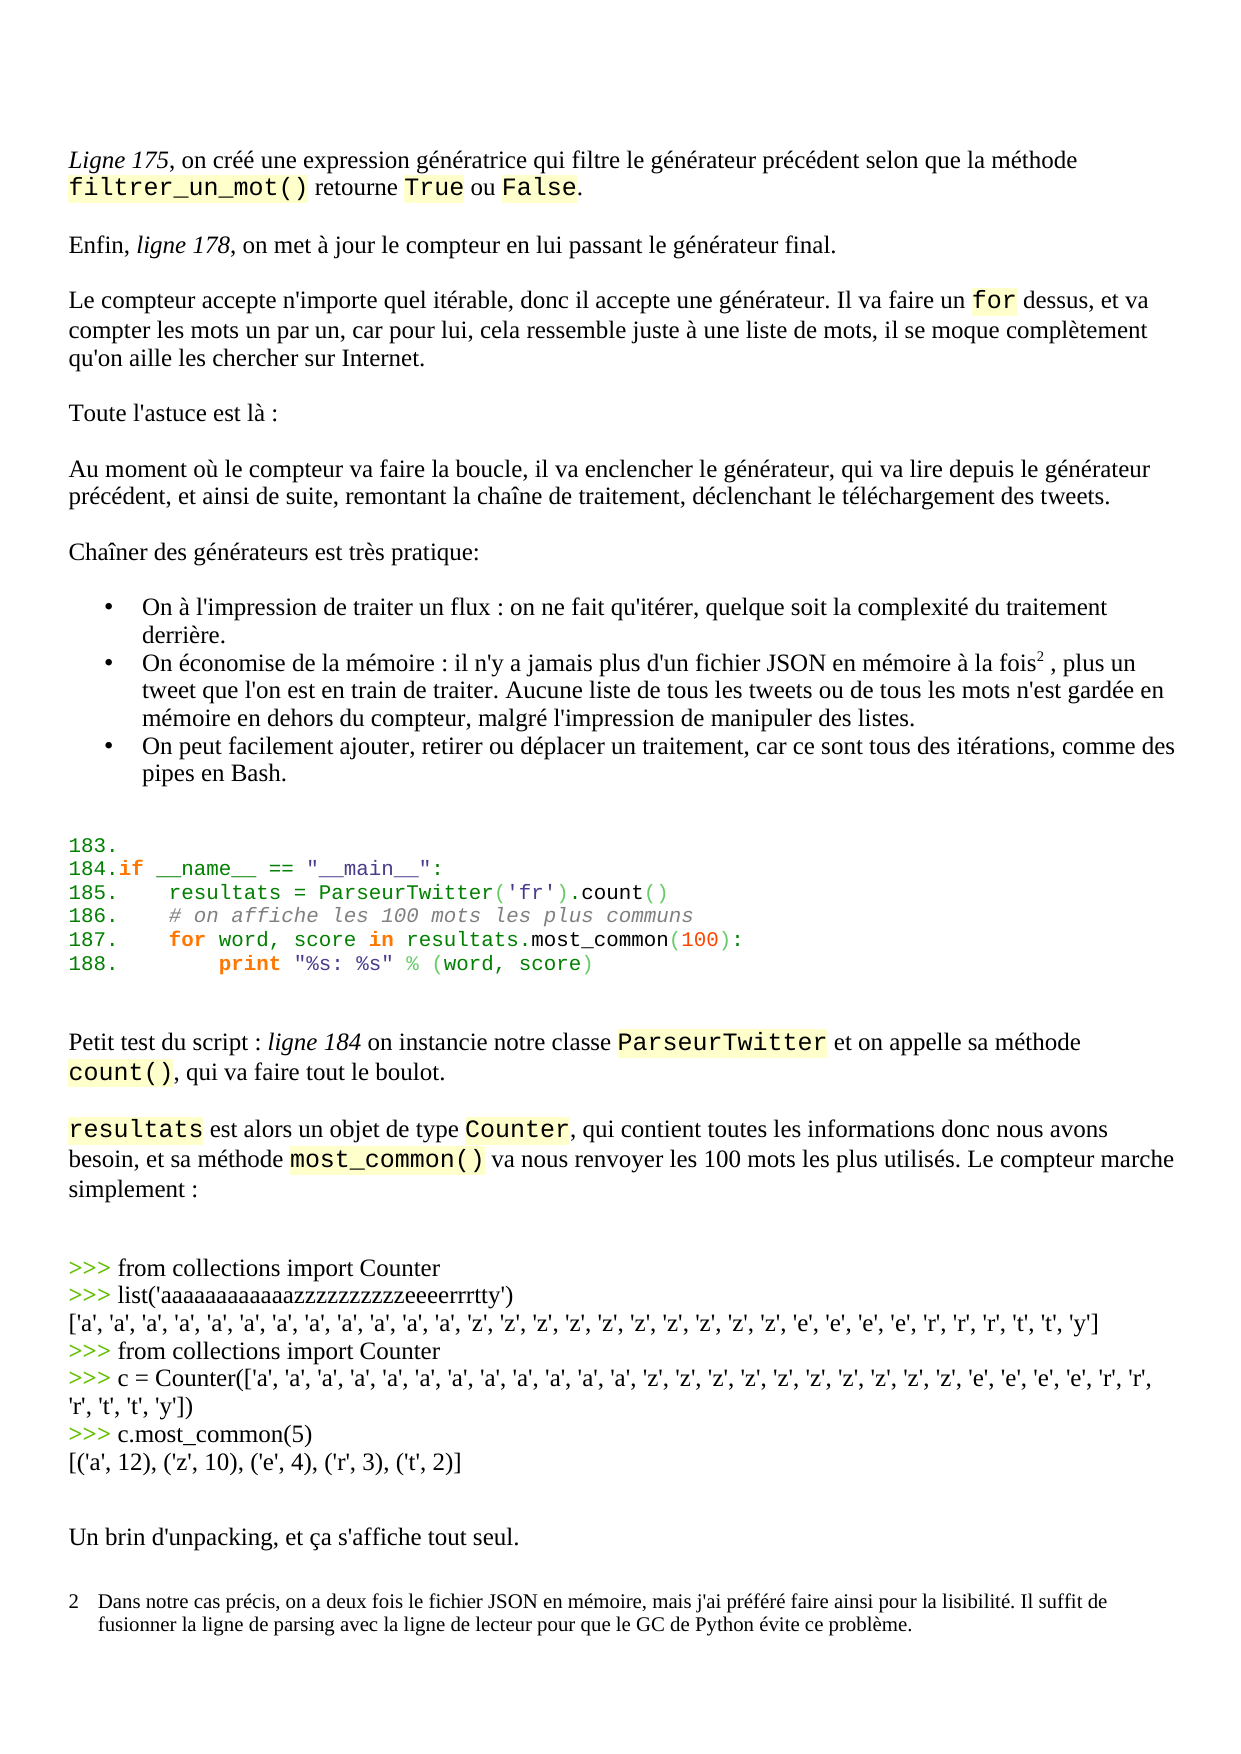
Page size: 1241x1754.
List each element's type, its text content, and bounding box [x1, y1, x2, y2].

list On peut facilement ajouter, retirer ou déplacer un traitement, car ce sont tous des itérations, comme des pipes en Bash. [104, 732, 1177, 787]
text Le compteur accepte n'importe quel itérable, donc il accepte une générateur. Il va faire un for dessus, et va compter les mots un par un, car pour lui, cela ressemble juste à une liste de mots, il se moque complètement qu'on aille les chercher sur Internet. [68, 286, 1177, 372]
list if __name__ == "__main__": [68, 858, 1177, 882]
text Enfin, ligne 178, on met à jour le compteur en lui passant le générateur final. [68, 231, 1177, 259]
text Un brin d'unpacking, et ça s'affiche tout seul. [68, 1523, 1177, 1550]
list On à l'impression de traiter un flux : on ne fait qu'itérer, quelque soit la complexité du traitement derrière. [104, 593, 1177, 649]
text Petit test du script : ligne 184 on instancie notre classe ParseurTwitter et on appelle sa méthode count(), qui va faire tout le boulot. [68, 1028, 1177, 1087]
text Ligne 175, on créé une expression génératrice qui filtre le générateur précédent selon que la méthode filtrer_un_mot() retourne True ou False. [68, 146, 1177, 203]
text Chaîner des générateurs est très pratique: [68, 538, 1177, 566]
list resultats = ParseurTwitter('fr').count() [68, 882, 1177, 906]
text >>> from collections import Counter >>> list('aaaaaaaaaaaazzzzzzzzzzeeeerrrtty') ['a', 'a', 'a', 'a', 'a', 'a', 'a', 'a', 'a', 'a', 'a', 'a', 'z', 'z', 'z', 'z', 'z', 'z', 'z', 'z', 'z', 'z', 'e', 'e', 'e', 'e', 'r', 'r', 'r', 't', 't', 'y'] >>> from collections import Counter >>> c = Counter(['a', 'a', 'a', 'a', 'a', 'a', 'a', 'a', 'a', 'a', 'a', 'a', 'z', 'z', 'z', 'z', 'z', 'z', 'z', 'z', 'z', 'z', 'e', 'e', 'e', 'e', 'r', 'r', 'r', 't', 't', 'y']) >>> c.most_common(5) [('a', 12), ('z', 10), ('e', 4), ('r', 3), ('t', 2)] [68, 1254, 1177, 1475]
list for word, score in resultats.most_common(100): [68, 929, 1177, 953]
list Dans notre cas précis, on a deux fois le fichier JSON en mémoire, mais j'ai préféré faire ainsi pour la lisibilité. Il suffit de fusionner la ligne de parsing avec la ligne de lecteur pour que le GC de Python évite ce problème. [68, 1589, 1177, 1636]
list # on affiche les 100 mots les plus communs [68, 906, 1177, 929]
list On économise de la mémoire : il n'y a jamais plus d'un fichier JSON en mémoire à la fois , plus un tweet que l'on est en train de traiter. Aucune liste de tous les tweets ou de tous les mots n'est gardée en mémoire en dehors du compteur, malgré l'impression de manipuler des listes. [104, 649, 1177, 732]
list print "%s: %s" % (word, score) [68, 953, 1177, 976]
text resultats est alors un objet de type Counter, qui contient toutes les informations donc nous avons besoin, et sa méthode most_common() va nous renvoyer les 100 mots les plus utilisés. Le compteur marche simplement : [68, 1115, 1177, 1202]
text Toute l'astuce est là : [68, 399, 1177, 427]
text Au moment où le compteur va faire la boucle, il va enclencher le générateur, qui va lire depuis le générateur précédent, et ainsi de suite, remontant la chaîne de traitement, déclenchant le téléchargement des tweets. [68, 455, 1177, 510]
